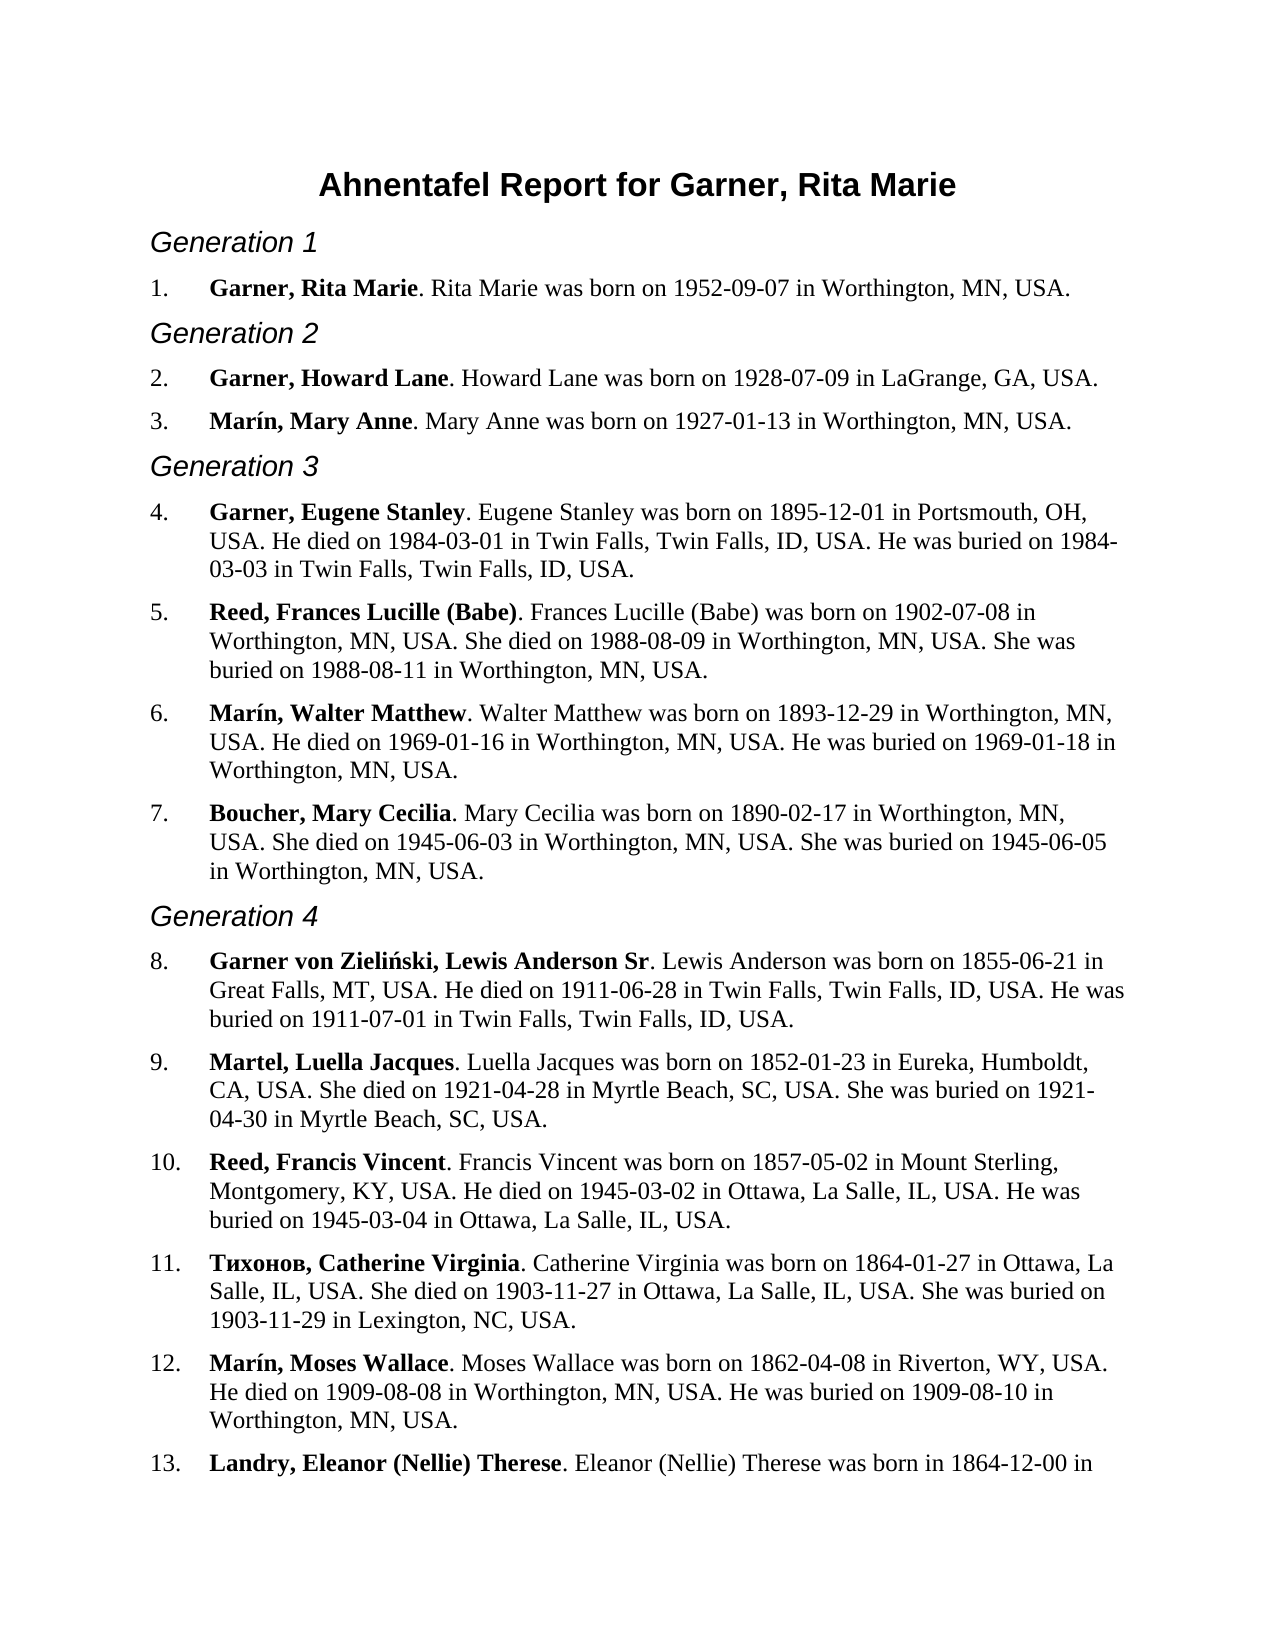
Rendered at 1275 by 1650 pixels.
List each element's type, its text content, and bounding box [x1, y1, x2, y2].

text 13. Landry, Eleanor (Nellie) Therese. Eleanor (Nellie) Therese was born in 1864-12-00 in [150, 1448, 1125, 1477]
text 5. Reed, Frances Lucille (Babe). Frances Lucille (Babe) was born on 1902-07-08 in Worthington, MN, USA. She died on 1988-08-09 in Worthington, MN, USA. She was buried on 1988-08-11 in Worthington, MN, USA. [150, 597, 1125, 684]
subtitle Generation 2 [150, 316, 1125, 349]
text 9. Martel, Luella Jacques. Luella Jacques was born on 1852-01-23 in Eureka, Humboldt, CA, USA. She died on 1921-04-28 in Myrtle Beach, SC, USA. She was buried on 1921-04-30 in Myrtle Beach, SC, USA. [150, 1047, 1125, 1133]
subtitle Generation 1 [150, 225, 1125, 259]
text 3. Marín, Mary Anne. Mary Anne was born on 1927-01-13 in Worthington, MN, USA. [150, 406, 1125, 435]
text 1. Garner, Rita Marie. Rita Marie was born on 1952-09-07 in Worthington, MN, USA. [150, 273, 1125, 302]
text 12. Marín, Moses Wallace. Moses Wallace was born on 1862-04-08 in Riverton, WY, USA. He died on 1909-08-08 in Worthington, MN, USA. He was buried on 1909-08-10 in Worthington, MN, USA. [150, 1348, 1125, 1434]
text 10. Reed, Francis Vincent. Francis Vincent was born on 1857-05-02 in Mount Sterling, Montgomery, KY, USA. He died on 1945-03-02 in Ottawa, La Salle, IL, USA. He was buried on 1945-03-04 in Ottawa, La Salle, IL, USA. [150, 1147, 1125, 1233]
text 4. Garner, Eugene Stanley. Eugene Stanley was born on 1895-12-01 in Portsmouth, OH, USA. He died on 1984-03-01 in Twin Falls, Twin Falls, ID, USA. He was buried on 1984-03-03 in Twin Falls, Twin Falls, ID, USA. [150, 497, 1125, 583]
text 2. Garner, Howard Lane. Howard Lane was born on 1928-07-09 in LaGrange, GA, USA. [150, 363, 1125, 392]
subtitle Generation 4 [150, 899, 1125, 932]
text 6. Marín, Walter Matthew. Walter Matthew was born on 1893-12-29 in Worthington, MN, USA. He died on 1969-01-16 in Worthington, MN, USA. He was buried on 1969-01-18 in Worthington, MN, USA. [150, 698, 1125, 784]
subtitle Generation 3 [150, 449, 1125, 483]
title Ahnentafel Report for Garner, Rita Marie [150, 165, 1125, 203]
text 11. Тихонов, Catherine Virginia. Catherine Virginia was born on 1864-01-27 in Ottawa, La Salle, IL, USA. She died on 1903-11-27 in Ottawa, La Salle, IL, USA. She was buried on 1903-11-29 in Lexington, NC, USA. [150, 1248, 1125, 1334]
text 8. Garner von Zieliński, Lewis Anderson Sr. Lewis Anderson was born on 1855-06-21 in Great Falls, MT, USA. He died on 1911-06-28 in Twin Falls, Twin Falls, ID, USA. He was buried on 1911-07-01 in Twin Falls, Twin Falls, ID, USA. [150, 946, 1125, 1033]
text 7. Boucher, Mary Cecilia. Mary Cecilia was born on 1890-02-17 in Worthington, MN, USA. She died on 1945-06-03 in Worthington, MN, USA. She was buried on 1945-06-05 in Worthington, MN, USA. [150, 798, 1125, 884]
